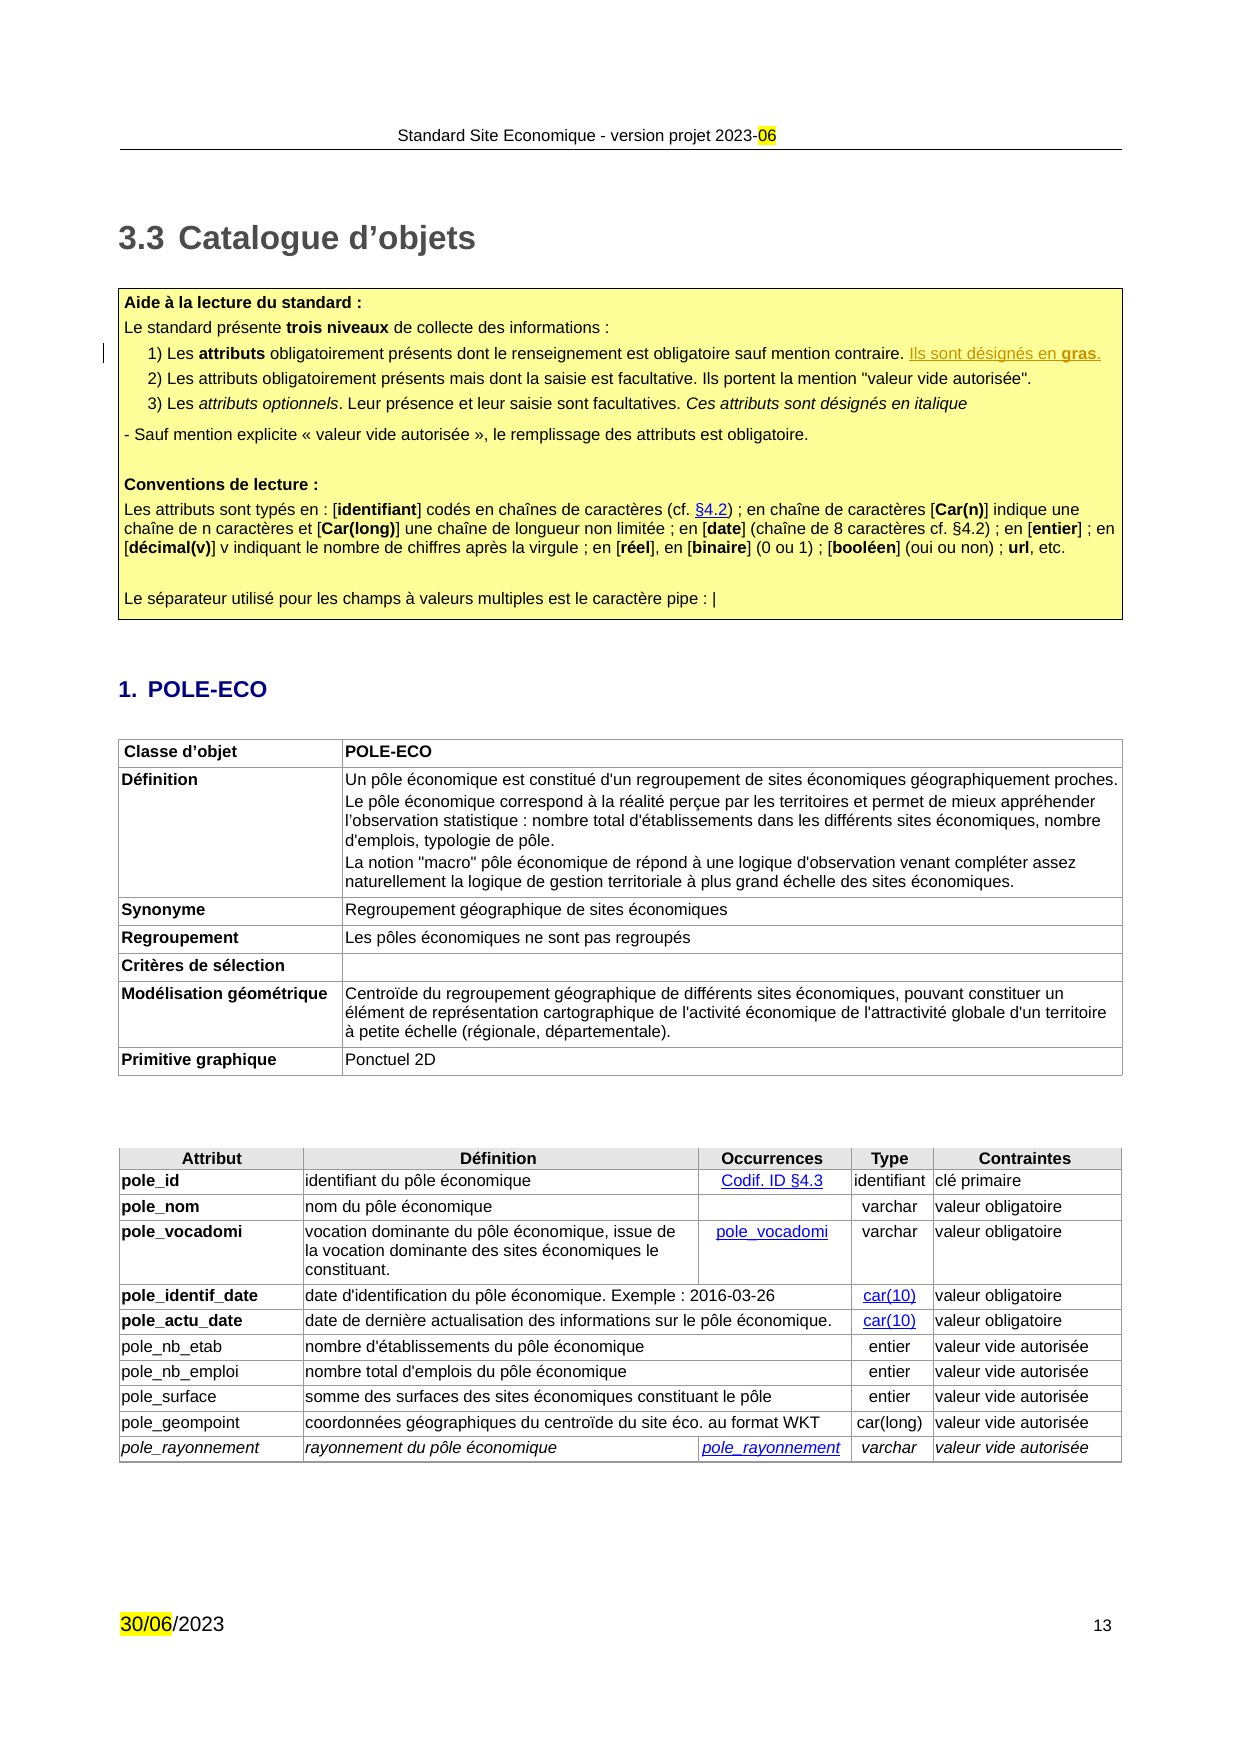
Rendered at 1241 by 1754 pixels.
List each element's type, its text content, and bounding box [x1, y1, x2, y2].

table_cell rayonnement du pôle économique [304, 1437, 698, 1461]
table_cell pole_nb_etab [120, 1335, 303, 1360]
table_cell car(long) [852, 1412, 933, 1436]
table_cell coordonnées géographiques du centroïde du site éco. au format WKT [304, 1412, 851, 1436]
table_cell varchar [852, 1221, 933, 1283]
table_cell identifiant du pôle économique [304, 1170, 698, 1194]
table_cell Regroupement [119, 926, 342, 953]
table_cell entier [852, 1386, 933, 1411]
table_cell Critères de sélection [119, 954, 342, 981]
table_cell Un pôle économique est constitué d'un regroupement de sites économiques géographiquement proches. Le pôle économique correspond à la réalité perçue par les territoires et permet de mieux appréhender l’observation statistique : nombre total d'établissements dans les différents sites économiques, nombre d'emplois, typologie de pôle. La notion "macro" pôle économique de répond à une logique d'observation venant compléter assez naturellement la logique de gestion territoriale à plus grand échelle des sites économiques. [343, 768, 1122, 897]
table_cell date de dernière actualisation des informations sur le pôle économique. [304, 1310, 851, 1334]
table_cell Centroïde du regroupement géographique de différents sites économiques, pouvant constituer un élément de représentation cartographique de l'activité économique de l'attractivité globale d'un territoire à petite échelle (régionale, départementale). [343, 982, 1122, 1047]
table_cell pole_nb_emploi [120, 1361, 303, 1385]
table_cell Synonyme [119, 898, 342, 924]
table_cell Modélisation géométrique [119, 982, 342, 1047]
table_cell pole_nom [120, 1195, 303, 1220]
table_cell pole_vocadomi [699, 1221, 851, 1283]
table_cell car(10) [852, 1285, 933, 1309]
table_cell Regroupement géographique de sites économiques [343, 898, 1122, 924]
table_cell [699, 1195, 851, 1220]
table_cell valeur obligatoire [934, 1195, 1121, 1220]
table_cell nombre total d'emplois du pôle économique [304, 1361, 851, 1385]
table_cell [343, 954, 1122, 981]
table_cell valeur obligatoire [934, 1221, 1121, 1283]
table_cell car(10) [852, 1310, 933, 1334]
table_cell pole_vocadomi [120, 1221, 303, 1283]
table_cell valeur vide autorisée [934, 1412, 1121, 1436]
table_header Attribut [120, 1148, 303, 1169]
table_header Classe d’objet [119, 740, 342, 767]
table_cell Codif. ID §4.3 [699, 1170, 851, 1194]
table_cell somme des surfaces des sites économiques constituant le pôle [304, 1386, 851, 1411]
table_header Aide à la lecture du standard : Le standard présente trois niveaux de collecte des informations : 1) Les attributs obligatoirement présents dont le renseignement est obligatoire sauf mention contraire. Ils sont désignés en gras. 2) Les attributs obligatoirement présents mais dont la saisie est facultative. Ils portent la mention "valeur vide autorisée". 3) Les attributs optionnels. Leur présence et leur saisie sont facultatives. Ces attributs sont désignés en italique - Sauf mention explicite « valeur vide autorisée », le remplissage des attributs est obligatoire. Conventions de lecture : Les attributs sont typés en : [identifiant] codés en chaînes de caractères (cf. §4.2) ; en chaîne de caractères [Car(n)] indique une chaîne de n caractères et [Car(long)] une chaîne de longueur non limitée ; en [date] (chaîne de 8 caractères cf. §4.2) ; en [entier] ; en [décimal(v)] v indiquant le nombre de chiffres après la virgule ; en [réel], en [binaire] (0 ou 1) ; [booléen] (oui ou non) ; url, etc. Le séparateur utilisé pour les champs à valeurs multiples est le caractère pipe : | [119, 289, 1122, 619]
table_cell nom du pôle économique [304, 1195, 698, 1220]
table_cell valeur obligatoire [934, 1310, 1121, 1334]
table_cell varchar [852, 1437, 933, 1461]
subtitle POLE-ECO [118, 676, 1122, 702]
table_cell entier [852, 1361, 933, 1385]
table_cell date d'identification du pôle économique. Exemple : 2016-03-26 [304, 1285, 851, 1309]
table_cell pole_surface [120, 1386, 303, 1411]
table_cell valeur vide autorisée [934, 1437, 1121, 1461]
table_cell Ponctuel 2D [343, 1048, 1122, 1075]
table_header Contraintes [934, 1148, 1121, 1169]
table_cell Primitive graphique [119, 1048, 342, 1075]
table_cell clé primaire [934, 1170, 1121, 1194]
table_header Définition [304, 1148, 698, 1169]
table_header POLE-ECO [343, 740, 1122, 767]
table_cell pole_actu_date [120, 1310, 303, 1334]
table_cell identifiant [852, 1170, 933, 1194]
table_cell pole_identif_date [120, 1285, 303, 1309]
table_cell nombre d'établissements du pôle économique [304, 1335, 851, 1360]
table_cell valeur vide autorisée [934, 1361, 1121, 1385]
table_cell vocation dominante du pôle économique, issue de la vocation dominante des sites économiques le constituant. [304, 1221, 698, 1283]
table_cell varchar [852, 1195, 933, 1220]
table_cell Les pôles économiques ne sont pas regroupés [343, 926, 1122, 953]
table_cell entier [852, 1335, 933, 1360]
table_cell pole_id [120, 1170, 303, 1194]
subtitle Catalogue d’objets [118, 218, 1122, 256]
table_cell pole_geompoint [120, 1412, 303, 1436]
table_cell Définition [119, 768, 342, 897]
table_cell pole_rayonnement [120, 1437, 303, 1461]
table_cell valeur obligatoire [934, 1285, 1121, 1309]
table_cell pole_rayonnement [699, 1437, 851, 1461]
table_header Occurrences [699, 1148, 851, 1169]
table_cell valeur vide autorisée [934, 1386, 1121, 1411]
table_header Type [852, 1148, 933, 1169]
table_cell valeur vide autorisée [934, 1335, 1121, 1360]
